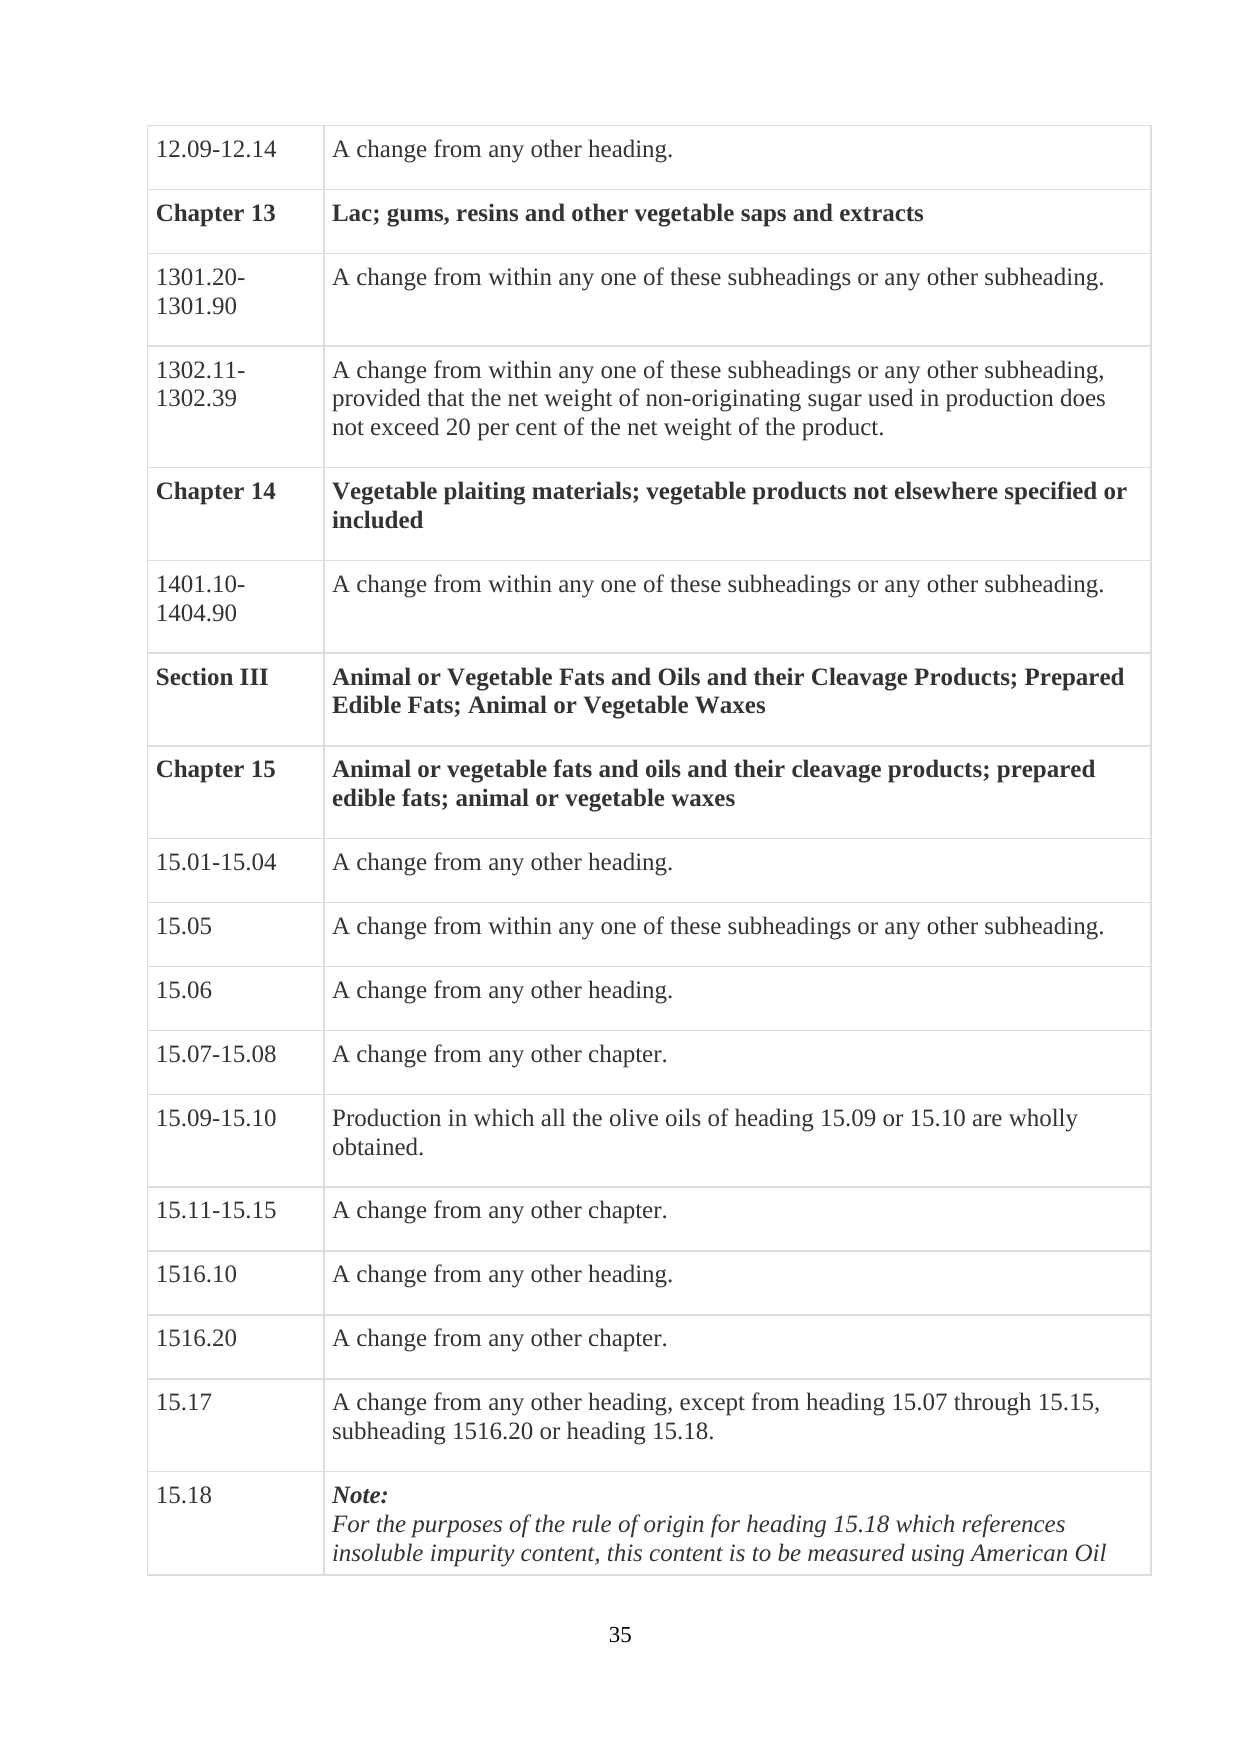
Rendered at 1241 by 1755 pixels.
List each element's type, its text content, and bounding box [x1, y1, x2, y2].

table_cell Chapter 13 [148, 190, 323, 253]
table_cell A change from any other heading, except from heading 15.07 through 15.15, subheading 1516.20 or heading 15.18. [325, 1380, 1150, 1471]
table_cell Lac; gums, resins and other vegetable saps and extracts [325, 190, 1150, 253]
table_cell 15.11-15.15 [148, 1188, 323, 1250]
table_cell A change from any other heading. [325, 1252, 1150, 1314]
table_cell Animal or vegetable fats and oils and their cleavage products; prepared edible fats; animal or vegetable waxes [325, 747, 1150, 838]
table_cell A change from any other chapter. [325, 1031, 1150, 1093]
table_cell A change from within any one of these subheadings or any other subheading, provided that the net weight of non-originating sugar used in production does not exceed 20 per cent of the net weight of the product. [325, 347, 1150, 467]
table_cell Section III [148, 654, 323, 745]
table_cell 1516.20 [148, 1316, 323, 1378]
table_cell Note: For the purposes of the rule of origin for heading 15.18 which references insoluble impurity content, this content is to be measured using American Oil [325, 1472, 1150, 1574]
table_cell A change from any other heading. [325, 967, 1150, 1029]
table_cell Chapter 15 [148, 747, 323, 838]
table_cell Vegetable plaiting materials; vegetable products not elsewhere specified or included [325, 468, 1150, 559]
table_cell 1302.11-1302.39 [148, 347, 323, 467]
table_cell Chapter 14 [148, 468, 323, 559]
table_cell 1401.10-1404.90 [148, 561, 323, 652]
table_cell 15.05 [148, 903, 323, 966]
table_cell 1301.20-1301.90 [148, 254, 323, 345]
table_cell 1516.10 [148, 1252, 323, 1314]
table_cell 15.06 [148, 967, 323, 1029]
table_cell A change from within any one of these subheadings or any other subheading. [325, 561, 1150, 652]
table_cell 15.17 [148, 1380, 323, 1471]
table_cell A change from within any one of these subheadings or any other subheading. [325, 903, 1150, 966]
table_cell 12.09-12.14 [148, 126, 323, 189]
table_cell A change from any other heading. [325, 839, 1150, 902]
table_cell 15.18 [148, 1472, 323, 1574]
table_cell A change from within any one of these subheadings or any other subheading. [325, 254, 1150, 345]
table_cell A change from any other chapter. [325, 1316, 1150, 1378]
table_cell Production in which all the olive oils of heading 15.09 or 15.10 are wholly obtained. [325, 1095, 1150, 1186]
table_cell 15.07-15.08 [148, 1031, 323, 1093]
table_cell A change from any other chapter. [325, 1188, 1150, 1250]
table_cell 15.09-15.10 [148, 1095, 323, 1186]
table_cell Animal or Vegetable Fats and Oils and their Cleavage Products; Prepared Edible Fats; Animal or Vegetable Waxes [325, 654, 1150, 745]
table_cell A change from any other heading. [325, 126, 1150, 189]
table_cell 15.01-15.04 [148, 839, 323, 902]
